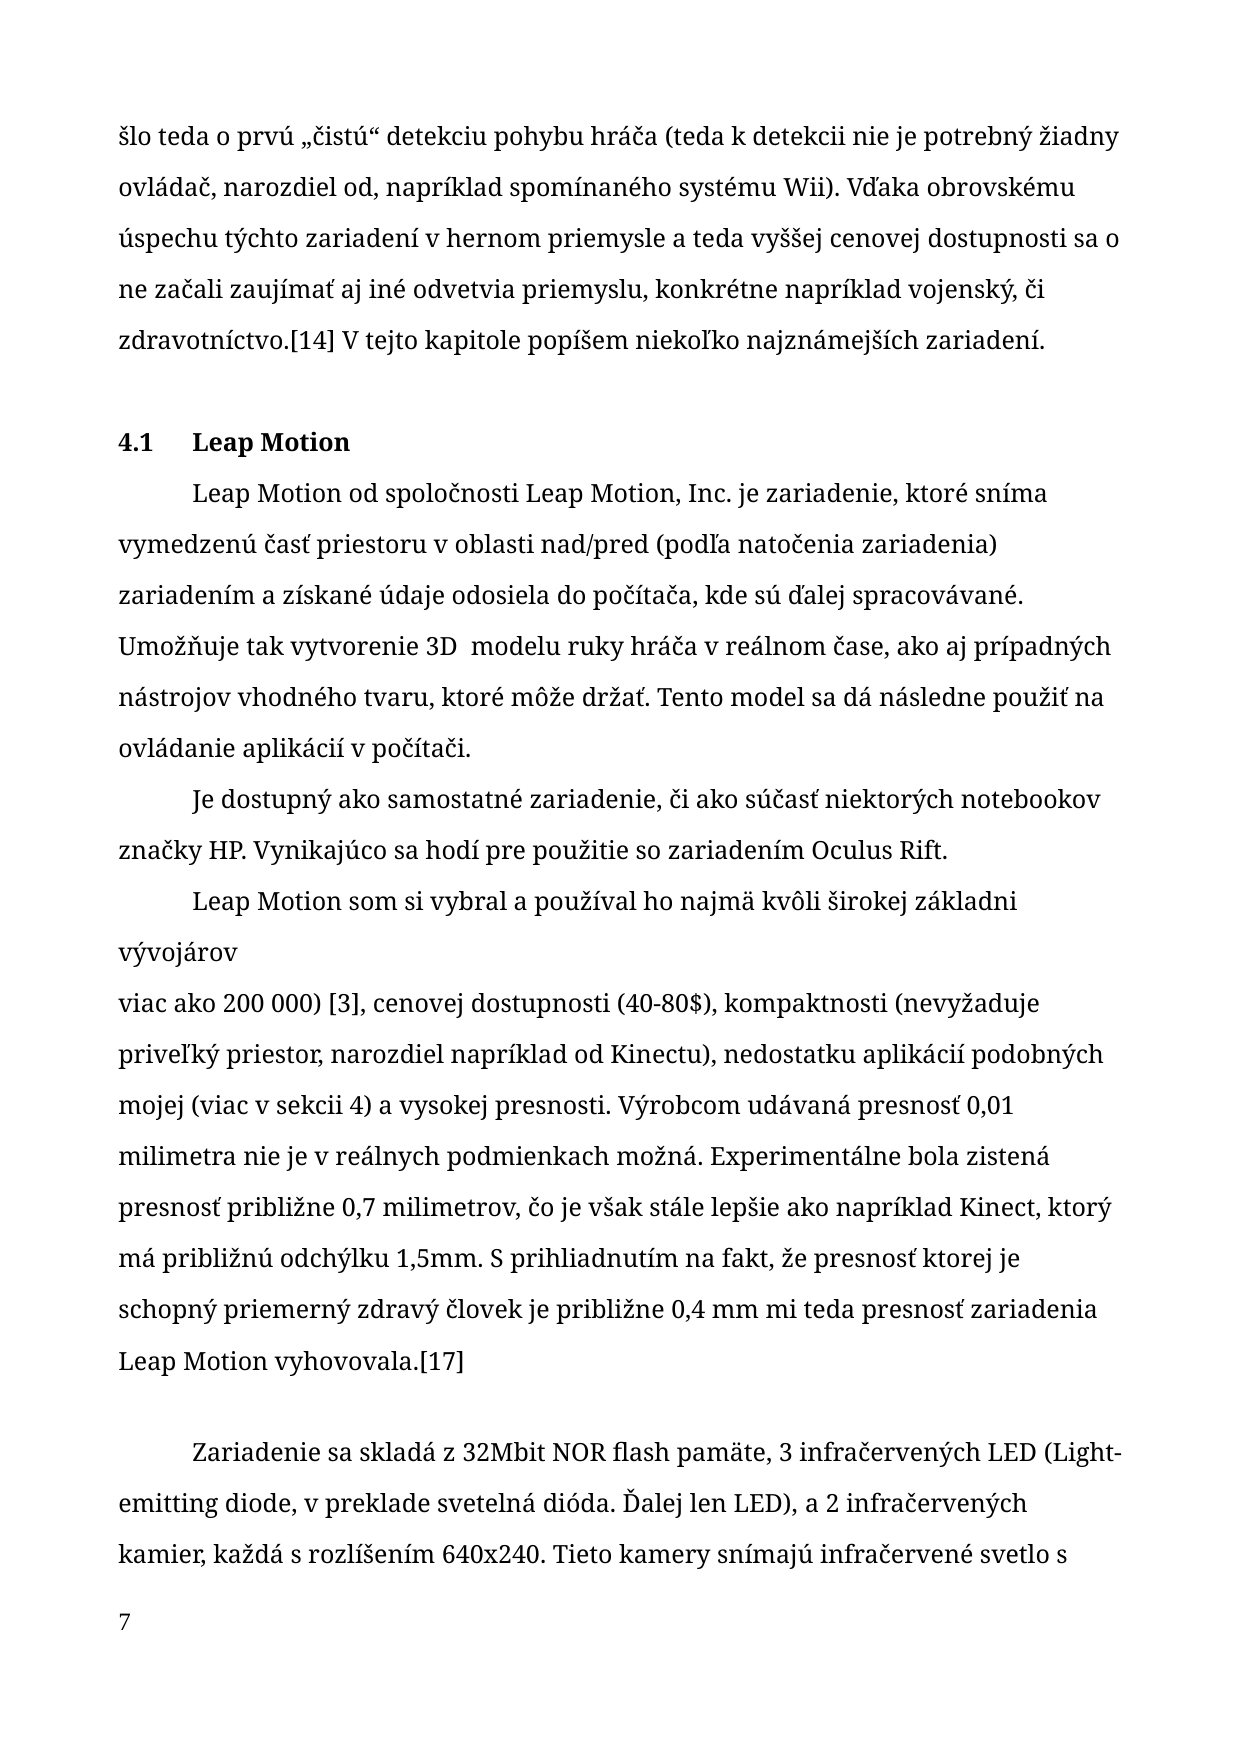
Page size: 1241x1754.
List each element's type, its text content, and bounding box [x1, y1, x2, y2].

list Leap Motion od spoločnosti Leap Motion, Inc. je zariadenie, ktoré sníma vymedzenú časť priestoru v oblasti nad/pred (podľa natočenia zariadenia) zariadením a získané údaje odosiela do počítača, kde sú ďalej spracovávané. Umožňuje tak vytvorenie 3D modelu ruky hráča v reálnom čase, ako aj prípadných nástrojov vhodného tvaru, ktoré môže držať. Tento model sa dá následne použiť na ovládanie aplikácií v počítači. [118, 475, 1122, 765]
text šlo teda o prvú „čistú“ detekciu pohybu hráča (teda k detekcii nie je potrebný žiadny ovládač, narozdiel od, napríklad spomínaného systému Wii). Vďaka obrovskému úspechu týchto zariadení v hernom priemysle a teda vyššej cenovej dostupnosti sa o ne začali zaujímať aj iné odvetvia priemyslu, konkrétne napríklad vojenský, či zdravotníctvo.[14] V tejto kapitole popíšem niekoľko najznámejších zariadení. [118, 118, 1122, 356]
list Zariadenie sa skladá z 32Mbit NOR flash pamäte, 3 infračervených LED (Light-emitting diode, v preklade svetelná dióda. Ďalej len LED), a 2 infračervených kamier, každá s rozlíšením 640x240. Tieto kamery snímajú infračervené svetlo s [118, 1435, 1122, 1571]
list Leap Motion som si vybral a používal ho najmä kvôli širokej základni vývojárov viac ako 200 000) [3], cenovej dostupnosti (40-80$), kompaktnosti (nevyžaduje priveľký priestor, narozdiel napríklad od Kinectu), nedostatku aplikácií podobných mojej (viac v sekcii 4) a vysokej presnosti. Výrobcom udávaná presnosť 0,01 milimetra nie je v reálnych podmienkach možná. Experimentálne bola zistená presnosť približne 0,7 milimetrov, čo je však stále lepšie ako napríklad Kinect, ktorý má približnú odchýlku 1,5mm. S prihliadnutím na fakt, že presnosť ktorej je schopný priemerný zdravý človek je približne 0,4 mm mi teda presnosť zariadenia Leap Motion vyhovovala.[17] [118, 884, 1122, 1420]
text Je dostupný ako samostatné zariadenie, či ako súčasť niektorých notebookov značky HP. Vynikajúco sa hodí pre použitie so zariadením Oculus Rift. [118, 782, 1122, 867]
list 4.1 Leap Motion [118, 424, 1122, 458]
